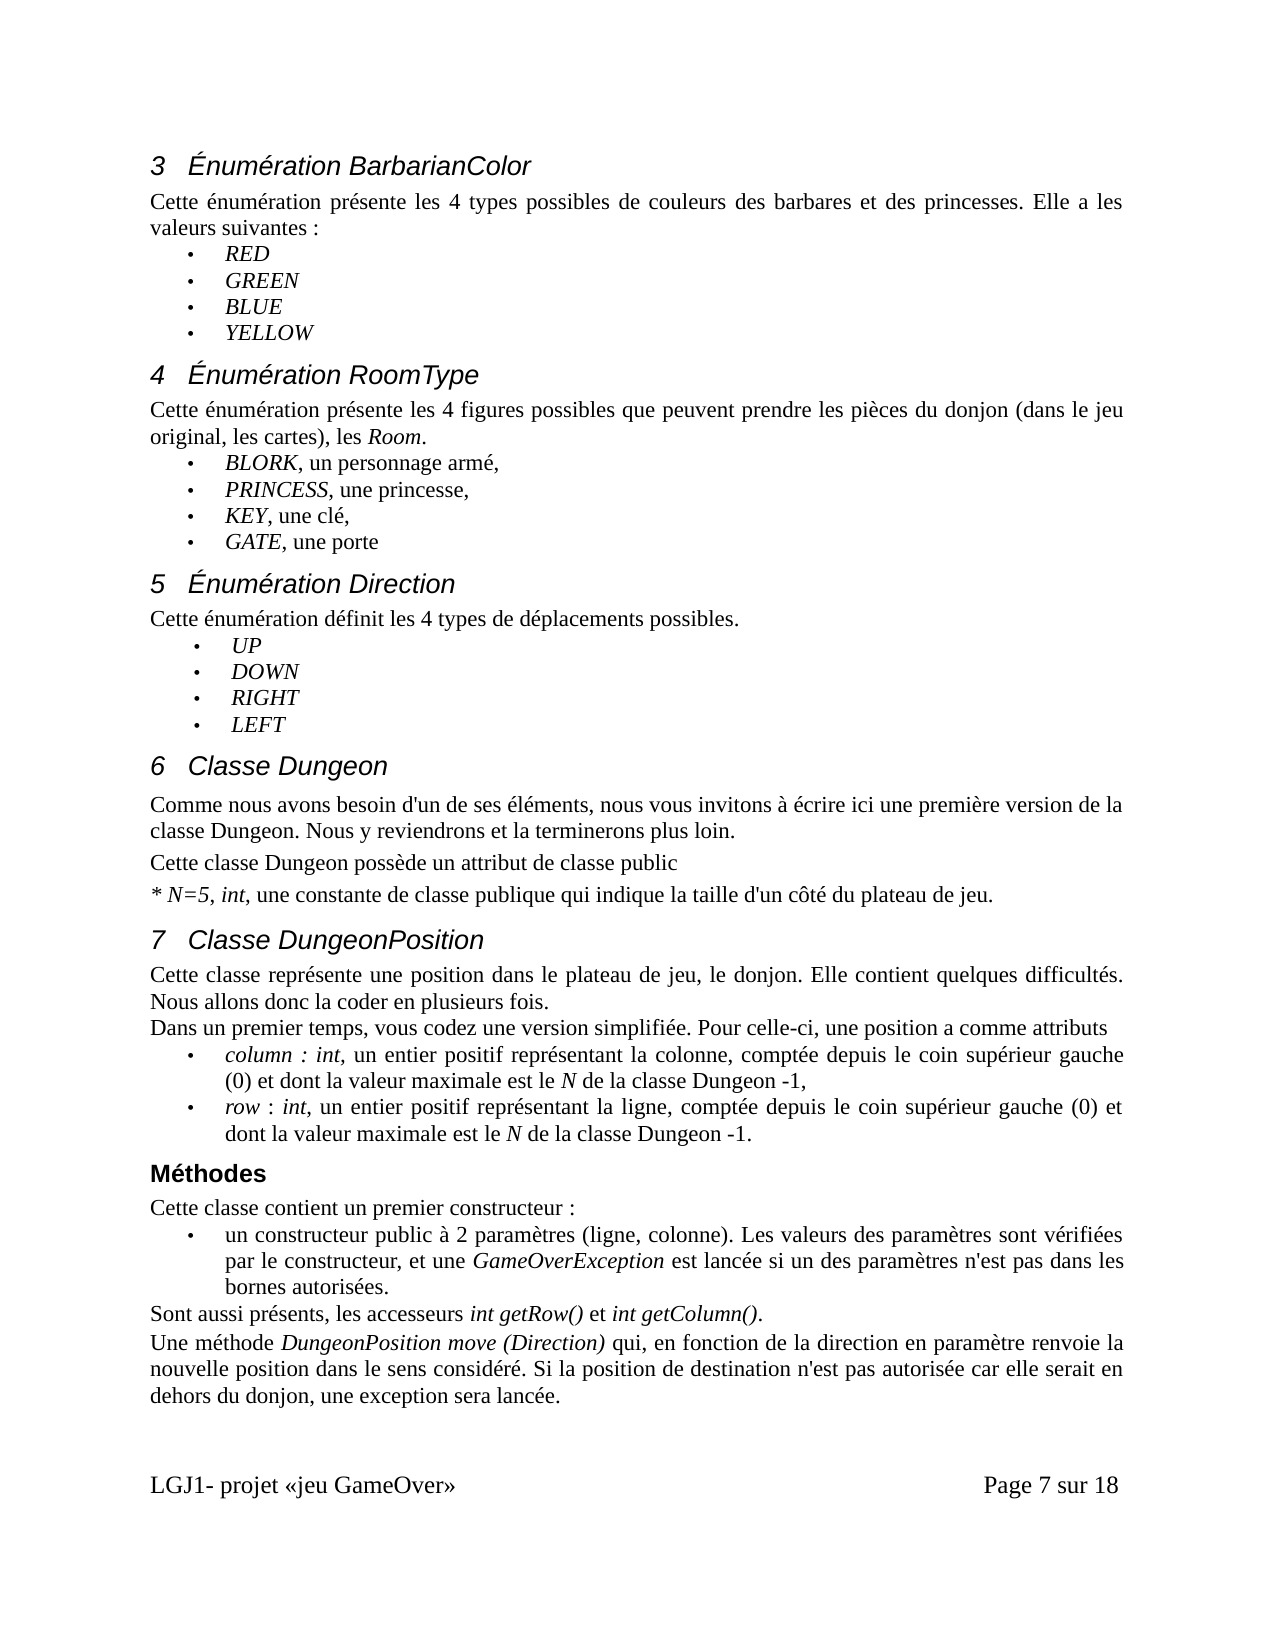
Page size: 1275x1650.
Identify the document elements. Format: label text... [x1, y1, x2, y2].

text Cette énumération définit les 4 types de déplacements possibles. [150, 605, 1125, 632]
list GATE, une porte [187, 528, 1125, 555]
subtitle Énumération RoomType [150, 359, 1125, 390]
text * N=5, int, une constante de classe publique qui indique la taille d'un côté du plateau de jeu. [150, 882, 1125, 908]
text Sont aussi présents, les accesseurs int getRow() et int getColumn(). [150, 1300, 1125, 1326]
list RED [187, 240, 1125, 267]
list BLUE [187, 293, 1125, 319]
subtitle Méthodes [150, 1159, 1125, 1188]
list GREEN [187, 267, 1125, 293]
list PRINCESS, une princesse, [187, 476, 1125, 502]
text Une méthode DungeonPosition move (Direction) qui, en fonction de la direction en paramètre renvoie la nouvelle position dans le sens considéré. Si la position de destination n'est pas autorisée car elle serait en dehors du donjon, une exception sera lancée. [150, 1329, 1125, 1408]
text Cette classe représente une position dans le plateau de jeu, le donjon. Elle contient quelques difficultés. Nous allons donc la coder en plusieurs fois. [150, 962, 1125, 1014]
list un constructeur public à 2 paramètres (ligne, colonne). Les valeurs des paramètres sont vérifiées par le constructeur, et une GameOverException est lancée si un des paramètres n'est pas dans les bornes autorisées. [187, 1221, 1125, 1300]
text Cette énumération présente les 4 types possibles de couleurs des barbares et des princesses. Elle a les valeurs suivantes : [150, 188, 1125, 240]
list column : int, un entier positif représentant la colonne, comptée depuis le coin supérieur gauche (0) et dont la valeur maximale est le N de la classe Dungeon -1, [187, 1041, 1125, 1093]
subtitle Énumération BarbarianColor [150, 150, 1125, 181]
list UP [194, 632, 1125, 658]
list BLORK, un personnage armé, [187, 449, 1125, 476]
text Dans un premier temps, vous codez une version simplifiée. Pour celle-ci, une position a comme attributs [150, 1014, 1125, 1041]
text Cette classe Dungeon possède un attribut de classe public [150, 849, 1125, 876]
subtitle Énumération Direction [150, 568, 1125, 599]
list RIGHT [194, 684, 1125, 711]
list YELLOW [187, 319, 1125, 346]
subtitle Classe Dungeon [150, 750, 1125, 781]
list KEY, une clé, [187, 502, 1125, 528]
text Cette énumération présente les 4 figures possibles que peuvent prendre les pièces du donjon (dans le jeu original, les cartes), les Room. [150, 397, 1125, 449]
text Cette classe contient un premier constructeur : [150, 1194, 1125, 1221]
list LEFT [194, 711, 1125, 737]
list DOWN [194, 658, 1125, 684]
text Comme nous avons besoin d'un de ses éléments, nous vous invitons à écrire ici une première version de la classe Dungeon. Nous y reviendrons et la terminerons plus loin. [150, 791, 1125, 843]
subtitle Classe DungeonPosition [150, 924, 1125, 955]
list row : int, un entier positif représentant la ligne, comptée depuis le coin supérieur gauche (0) et dont la valeur maximale est le N de la classe Dungeon -1. [187, 1093, 1125, 1146]
